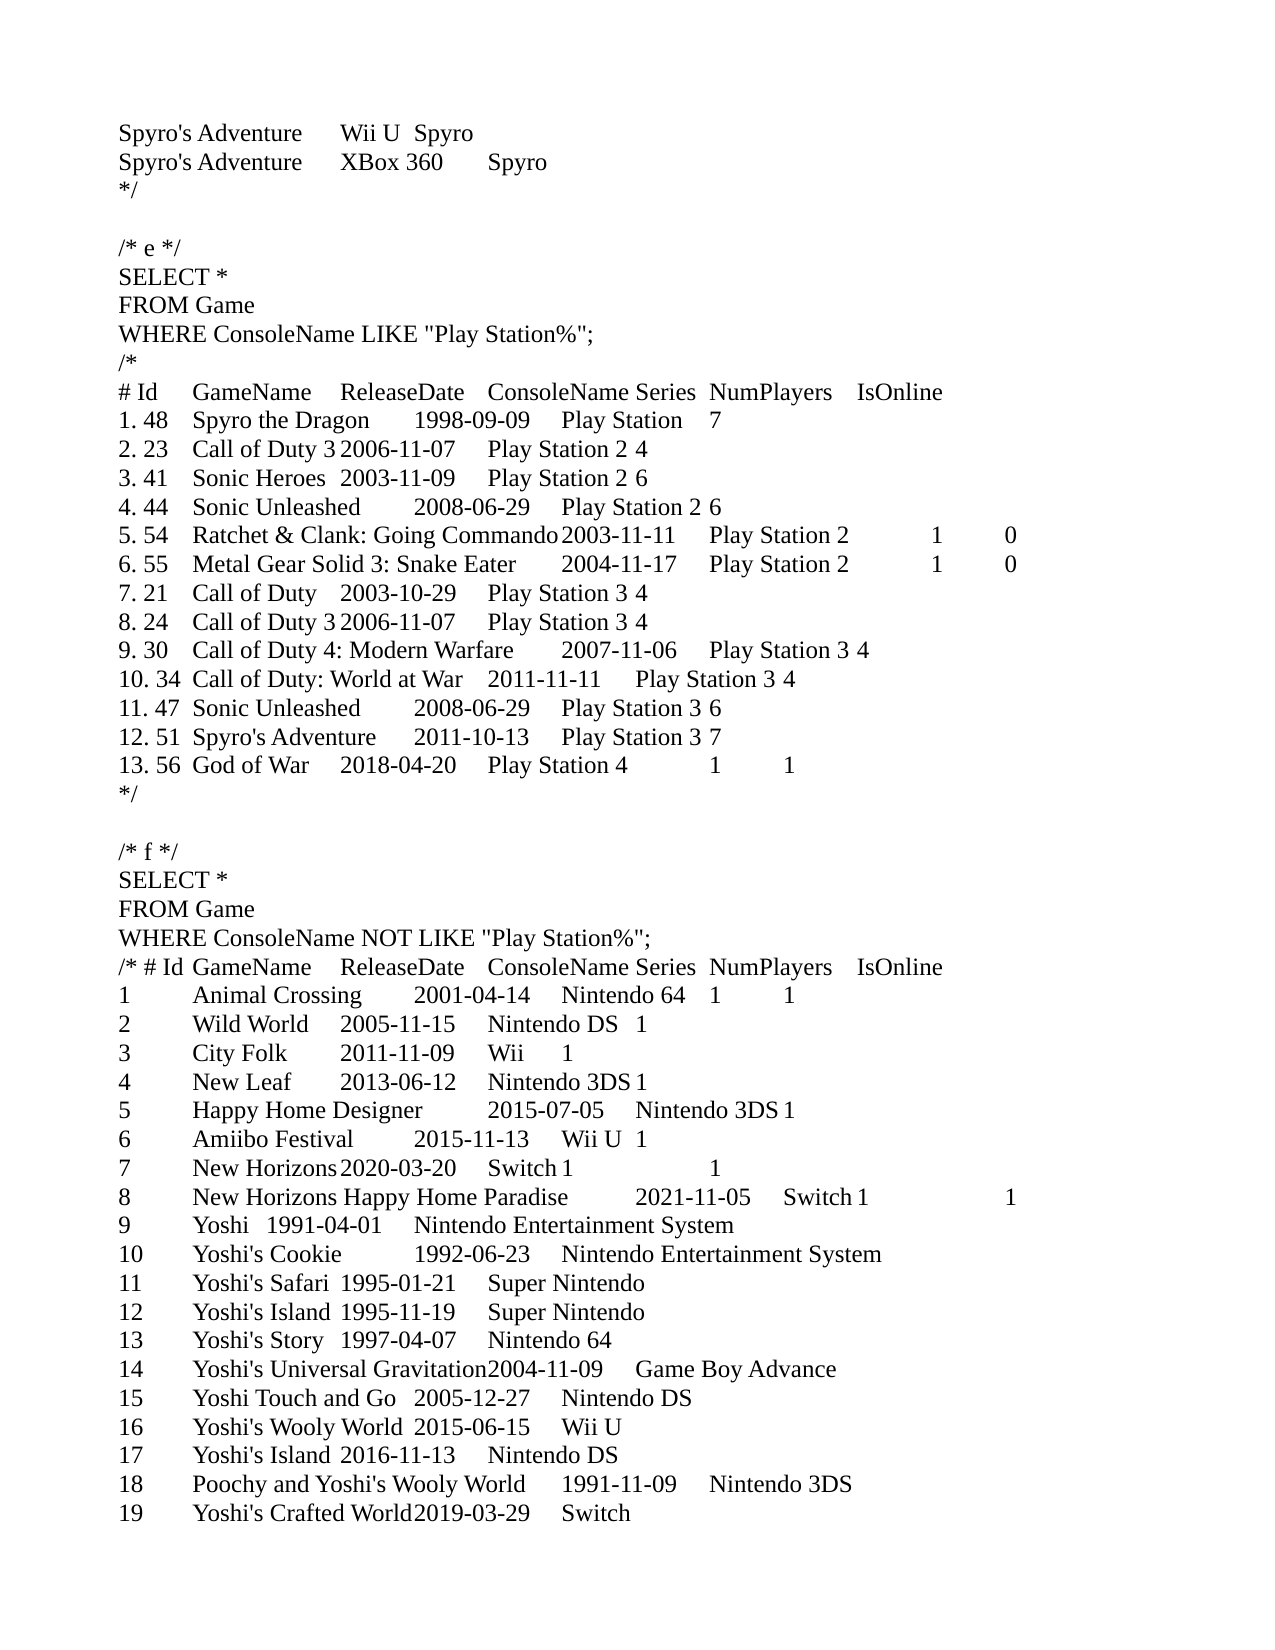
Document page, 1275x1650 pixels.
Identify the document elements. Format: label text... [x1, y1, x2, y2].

text 5 Happy Home Designer 2015-07-05 Nintendo 3DS 1 [118, 1096, 1157, 1124]
text 10 Yoshi's Cookie 1992-06-23 Nintendo Entertainment System [118, 1239, 1157, 1268]
text 3. 41 Sonic Heroes 2003-11-09 Play Station 2 6 [118, 463, 1157, 492]
text 11. 47 Sonic Unleashed 2008-06-29 Play Station 3 6 [118, 693, 1157, 722]
text 9 Yoshi 1991-04-01 Nintendo Entertainment System [118, 1211, 1157, 1239]
text FROM Game [118, 894, 1157, 923]
text 14 Yoshi's Universal Gravitation 2004-11-09 Game Boy Advance [118, 1354, 1157, 1383]
text /* [118, 348, 1157, 377]
text # Id GameName ReleaseDate ConsoleName Series NumPlayers IsOnline [118, 377, 1157, 406]
text 13. 56 God of War 2018-04-20 Play Station 4 1 1 [118, 751, 1157, 779]
text FROM Game [118, 291, 1157, 319]
text 2. 23 Call of Duty 3 2006-11-07 Play Station 2 4 [118, 434, 1157, 463]
text Spyro's Adventure XBox 360 Spyro [118, 147, 1157, 176]
text WHERE ConsoleName LIKE "Play Station%"; [118, 319, 1157, 348]
text 7 New Horizons 2020-03-20 Switch 1 1 [118, 1153, 1157, 1182]
text 18 Poochy and Yoshi's Wooly World 1991-11-09 Nintendo 3DS [118, 1469, 1157, 1498]
text 15 Yoshi Touch and Go 2005-12-27 Nintendo DS [118, 1383, 1157, 1412]
text 5. 54 Ratchet & Clank: Going Commando 2003-11-11 Play Station 2 1 0 [118, 521, 1157, 549]
text 1 Animal Crossing 2001-04-14 Nintendo 64 1 1 [118, 981, 1157, 1009]
text 17 Yoshi's Island 2016-11-13 Nintendo DS [118, 1441, 1157, 1469]
text 12 Yoshi's Island 1995-11-19 Super Nintendo [118, 1297, 1157, 1326]
text 9. 30 Call of Duty 4: Modern Warfare 2007-11-06 Play Station 3 4 [118, 636, 1157, 664]
text SELECT * [118, 262, 1157, 291]
text SELECT * [118, 866, 1157, 894]
text 12. 51 Spyro's Adventure 2011-10-13 Play Station 3 7 [118, 722, 1157, 751]
text /* # Id GameName ReleaseDate ConsoleName Series NumPlayers IsOnline [118, 952, 1157, 981]
text 7. 21 Call of Duty 2003-10-29 Play Station 3 4 [118, 578, 1157, 607]
text /* e */ [118, 233, 1157, 262]
text 11 Yoshi's Safari 1995-01-21 Super Nintendo [118, 1268, 1157, 1297]
text */ [118, 779, 1157, 808]
text 3 City Folk 2011-11-09 Wii 1 [118, 1038, 1157, 1067]
text 19 Yoshi's Crafted World 2019-03-29 Switch [118, 1498, 1157, 1527]
text Spyro's Adventure Wii U Spyro [118, 118, 1157, 147]
text 8 New Horizons Happy Home Paradise 2021-11-05 Switch 1 1 [118, 1182, 1157, 1211]
text 6. 55 Metal Gear Solid 3: Snake Eater 2004-11-17 Play Station 2 1 0 [118, 549, 1157, 578]
text 6 Amiibo Festival 2015-11-13 Wii U 1 [118, 1124, 1157, 1153]
text 8. 24 Call of Duty 3 2006-11-07 Play Station 3 4 [118, 607, 1157, 636]
text WHERE ConsoleName NOT LIKE "Play Station%"; [118, 923, 1157, 952]
text */ [118, 176, 1157, 204]
text 2 Wild World 2005-11-15 Nintendo DS 1 [118, 1009, 1157, 1038]
text 4. 44 Sonic Unleashed 2008-06-29 Play Station 2 6 [118, 492, 1157, 521]
text 13 Yoshi's Story 1997-04-07 Nintendo 64 [118, 1326, 1157, 1354]
text 10. 34 Call of Duty: World at War 2011-11-11 Play Station 3 4 [118, 664, 1157, 693]
text 4 New Leaf 2013-06-12 Nintendo 3DS 1 [118, 1067, 1157, 1096]
text 16 Yoshi's Wooly World 2015-06-15 Wii U [118, 1412, 1157, 1441]
text 1. 48 Spyro the Dragon 1998-09-09 Play Station 7 [118, 406, 1157, 434]
text /* f */ [118, 837, 1157, 866]
